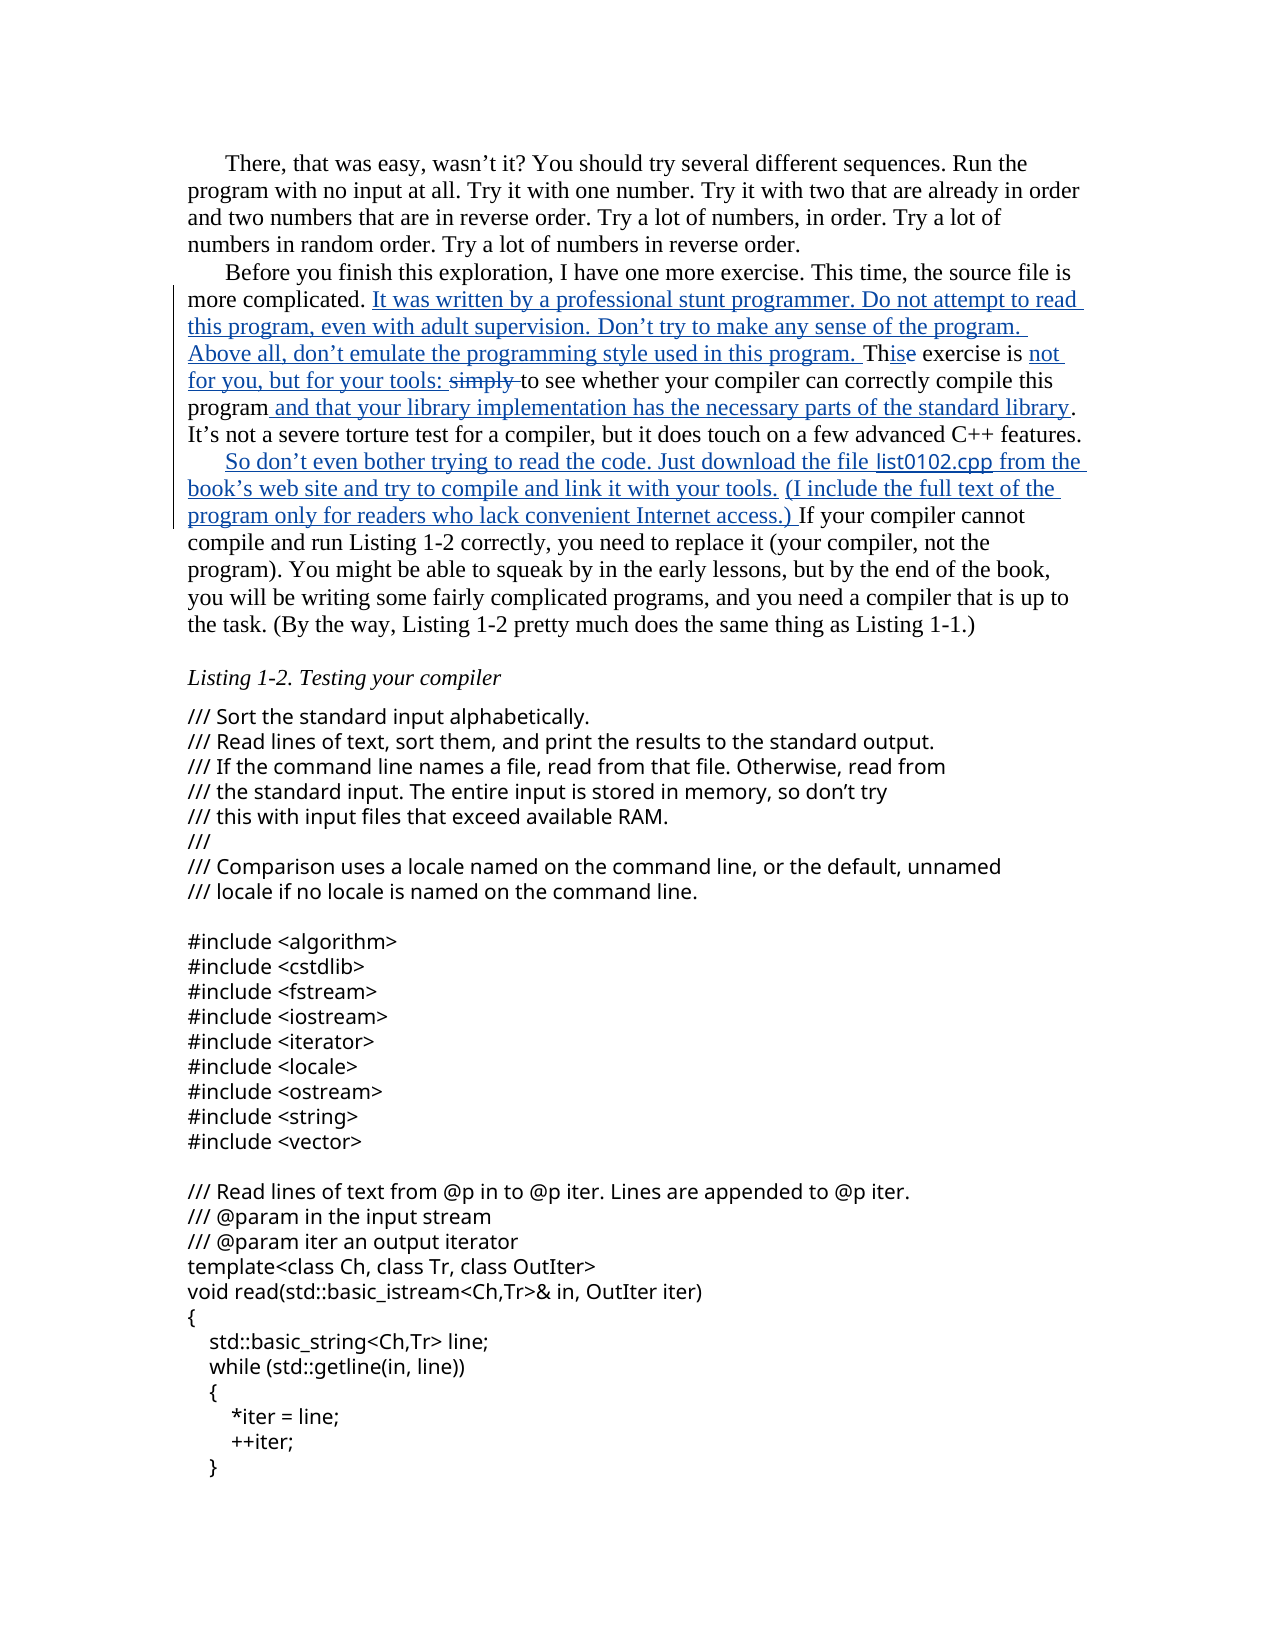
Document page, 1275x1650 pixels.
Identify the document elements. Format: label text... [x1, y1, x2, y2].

text /// @param iter an output iterator [187, 1229, 1072, 1254]
text #include <cstdlib> [187, 954, 1072, 979]
text void read(std::basic_istream<Ch,Tr>& in, OutIter iter) [187, 1279, 1072, 1304]
text /// locale if no locale is named on the command line. [187, 879, 1072, 904]
text Listing 1-2. Testing your compiler [187, 662, 1087, 692]
text /// this with input files that exceed available RAM. [187, 804, 1072, 829]
text template<class Ch, class Tr, class OutIter> [187, 1254, 1072, 1279]
text ++iter; [187, 1429, 1072, 1454]
text /// Read lines of text, sort them, and print the results to the standard output. [187, 729, 1072, 754]
text #include <vector> [187, 1129, 1072, 1154]
text { [187, 1379, 1072, 1404]
text #include <iostream> [187, 1004, 1072, 1029]
text { [187, 1304, 1072, 1329]
text /// Read lines of text from @p in to @p iter. Lines are appended to @p iter. [187, 1179, 1072, 1204]
text /// Sort the standard input alphabetically. [187, 704, 1072, 729]
text #include <fstream> [187, 979, 1072, 1004]
text #include <ostream> [187, 1079, 1072, 1104]
text while (std::getline(in, line)) [187, 1354, 1072, 1379]
text } [187, 1454, 1072, 1479]
text #include <iterator> [187, 1029, 1072, 1054]
text /// Comparison uses a locale named on the command line, or the default, unnamed [187, 854, 1072, 879]
text *iter = line; [187, 1404, 1072, 1429]
text #include <algorithm> [187, 929, 1072, 954]
text #include <locale> [187, 1054, 1072, 1079]
text /// @param in the input stream [187, 1204, 1072, 1229]
text /// If the command line names a file, read from that file. Otherwise, read from [187, 754, 1072, 779]
text /// [187, 829, 1072, 854]
text std::basic_string<Ch,Tr> line; [187, 1329, 1072, 1354]
text #include <string> [187, 1104, 1072, 1129]
text /// the standard input. The entire input is stored in memory, so don’t try [187, 779, 1072, 804]
text There, that was easy, wasn’t it? You should try several different sequences. Run the program with no input at all. Try it with one number. Try it with two that are already in order and two numbers that are in reverse order. Try a lot of numbers, in order. Try a lot of numbers in random order. Try a lot of numbers in reverse order. [187, 150, 1087, 258]
text So don’t even bother trying to read the code. Just download the file list0102.cpp from the book’s web site and try to compile and link it with your tools. (I include the full text of the program only for readers who lack convenient Internet access.) If your compiler cannot compile and run Listing 1-2 correctly, you need to replace it (your compiler, not the program). You might be able to squeak by in the early lessons, but by the end of the book, you will be writing some fairly complicated programs, and you need a compiler that is up to the task. (By the way, Listing 1-2 pretty much does the same thing as Listing 1-1.) [187, 448, 1087, 637]
text Before you finish this exploration, I have one more exercise. This time, the source file is more complicated. It was written by a professional stunt programmer. Do not attempt to read this program, even with adult supervision. Don’t try to make any sense of the program. Above all, don’t emulate the programming style used in this program. This exercise is not for you, but for your tools: to see whether your compiler can correctly compile this program and that your library implementation has the necessary parts of the standard library. It’s not a severe torture test for a compiler, but it does touch on a few advanced C++ features. [187, 258, 1087, 448]
